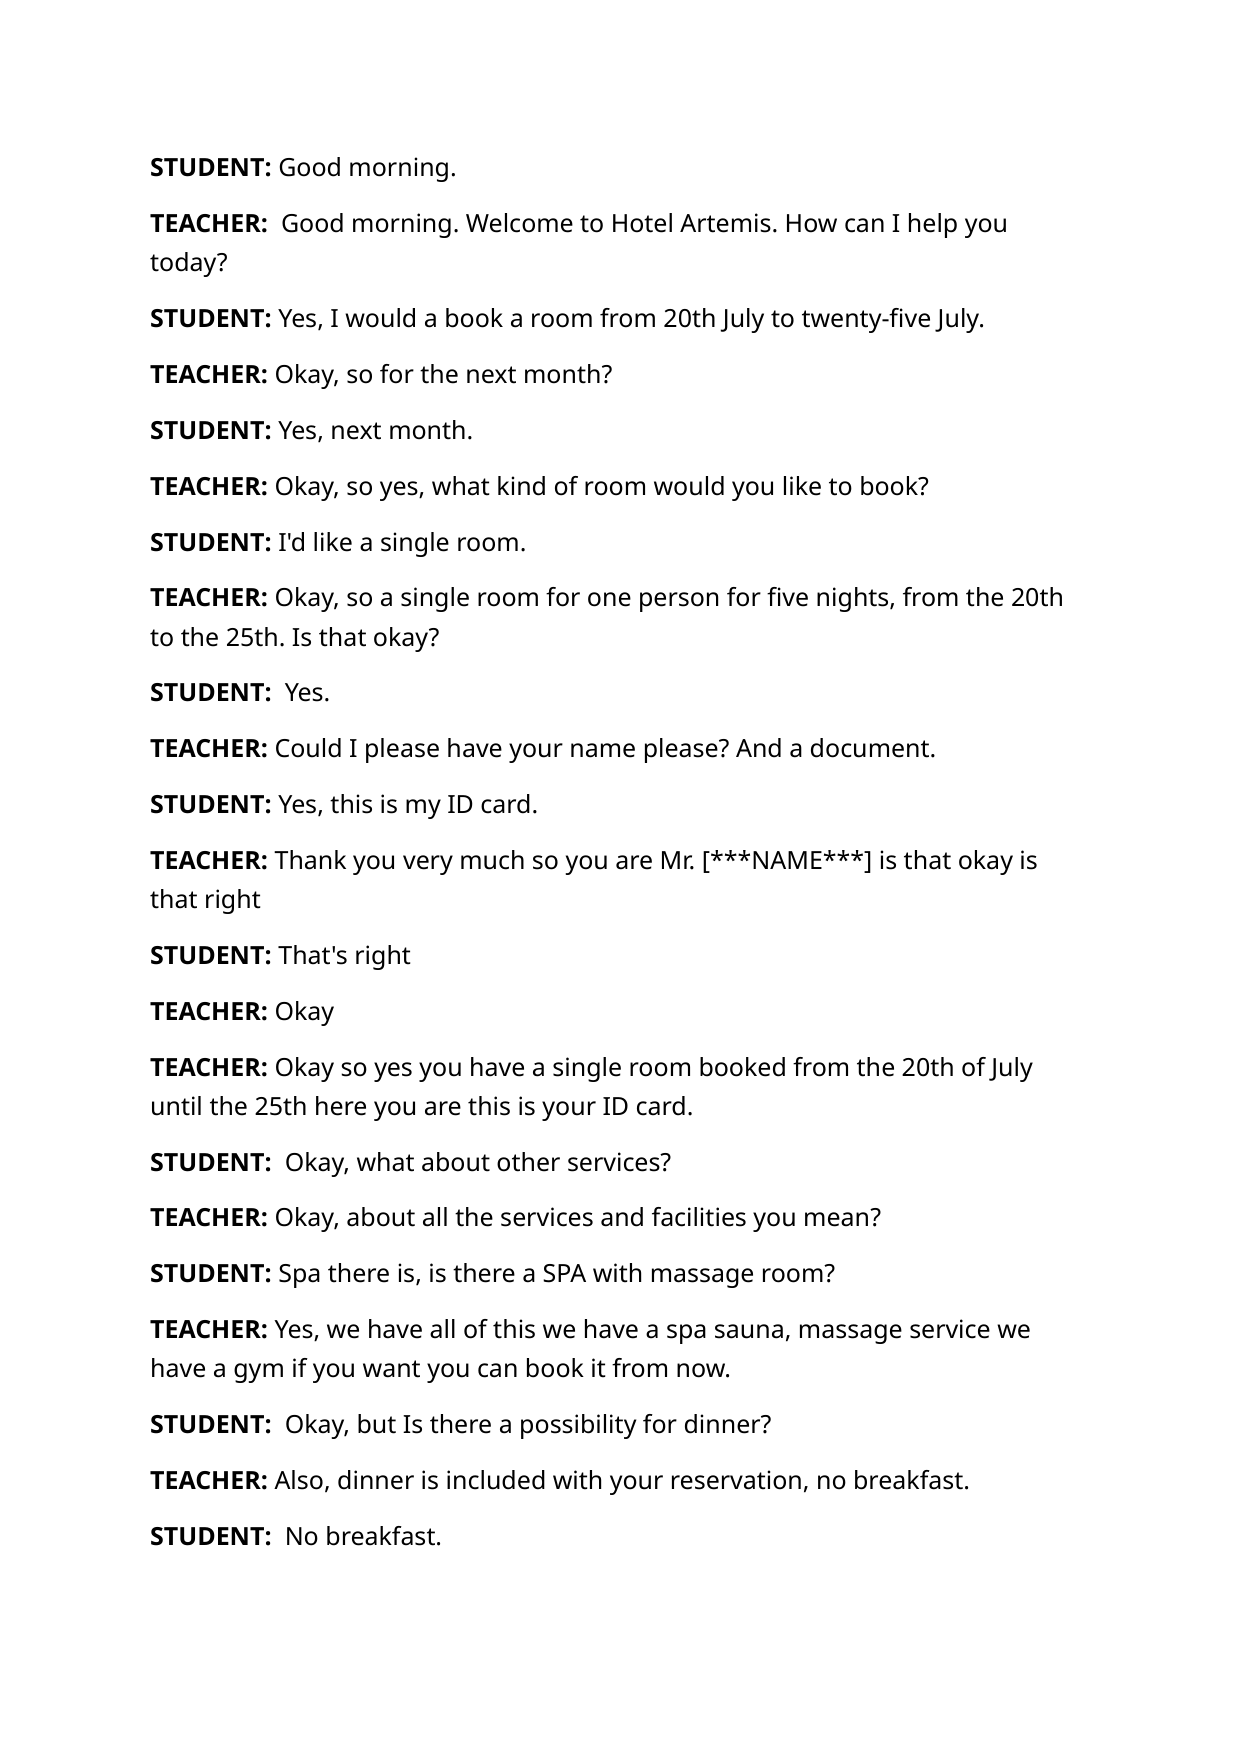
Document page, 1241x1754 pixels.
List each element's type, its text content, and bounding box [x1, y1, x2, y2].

text STUDENT: Spa there is, is there a SPA with massage room? [150, 1256, 1090, 1290]
text STUDENT: That's right [150, 937, 1090, 972]
text STUDENT: No breakfast. [150, 1518, 1090, 1552]
text TEACHER: Yes, we have all of this we have a spa sauna, massage service we have a gym if you want you can book it from now. [150, 1312, 1090, 1385]
text TEACHER: Okay [150, 993, 1090, 1027]
text TEACHER: Okay so yes you have a single room booked from the 20th of July until the 25th here you are this is your ID card. [150, 1049, 1090, 1122]
text STUDENT: Yes, this is my ID card. [150, 787, 1090, 821]
text STUDENT: Good morning. [150, 150, 1090, 184]
text STUDENT: I'd like a single room. [150, 524, 1090, 558]
text TEACHER: Okay, so for the next month? [150, 357, 1090, 391]
text TEACHER: Also, dinner is included with your reservation, no breakfast. [150, 1462, 1090, 1497]
text STUDENT: Yes. [150, 675, 1090, 709]
text TEACHER: Okay, so a single room for one person for five nights, from the 20th to the 25th. Is that okay? [150, 580, 1090, 653]
text TEACHER: Could I please have your name please? And a document. [150, 731, 1090, 765]
text TEACHER: Okay, about all the services and facilities you mean? [150, 1200, 1090, 1234]
text STUDENT: Yes, next month. [150, 412, 1090, 447]
text STUDENT: Okay, what about other services? [150, 1144, 1090, 1178]
text TEACHER: Good morning. Welcome to Hotel Artemis. How can I help you today? [150, 206, 1090, 279]
text STUDENT: Okay, but Is there a possibility for dinner? [150, 1407, 1090, 1441]
text TEACHER: Okay, so yes, what kind of room would you like to book? [150, 468, 1090, 502]
text STUDENT: Yes, I would a book a room from 20th July to twenty-five July. [150, 301, 1090, 335]
text TEACHER: Thank you very much so you are Mr. [***NAME***] is that okay is that right [150, 842, 1090, 916]
